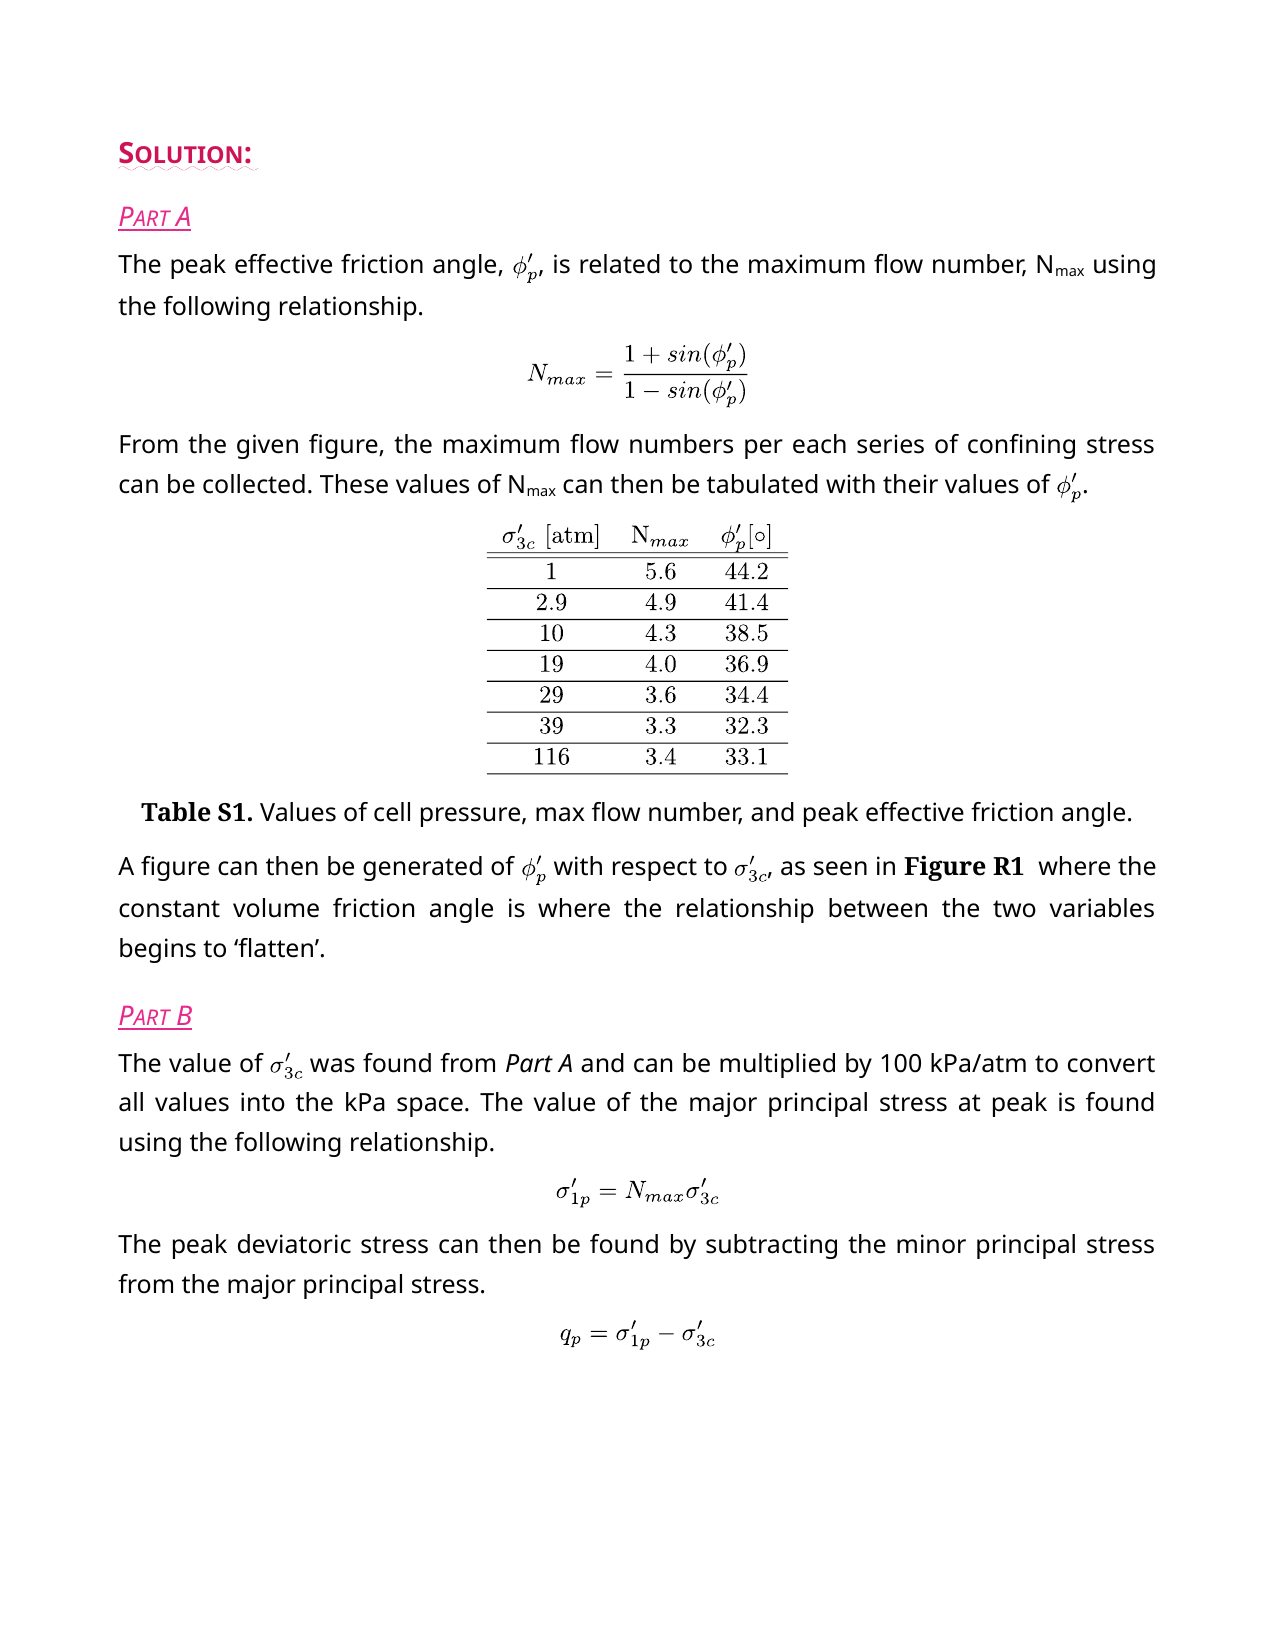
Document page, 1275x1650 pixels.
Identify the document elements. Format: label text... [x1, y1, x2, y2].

text The peak deviatoric stress can then be found by subtracting the minor principal stress from the major principal stress. [118, 1227, 1157, 1300]
text The value of was found from Part A and can be multiplied by 100 kPa/atm to convert all values into the kPa space. The value of the major principal stress at peak is found using the following relationship. [118, 1046, 1157, 1158]
text A figure can then be generated of with respect to , as seen in Figure R1 where the constant volume friction angle is where the relationship between the two variables begins to ‘flatten’. [118, 849, 1157, 964]
text From the given figure, the maximum flow numbers per each series of confining stress can be collected. These values of Nmax can then be tabulated with their values of . [118, 427, 1157, 503]
text The peak effective friction angle, , is related to the maximum flow number, Nmax using the following relationship. [118, 247, 1157, 323]
text Table S1. Values of cell pressure, max flow number, and peak effective friction angle. [118, 795, 1157, 829]
subtitle Part A [118, 197, 1157, 234]
subtitle Solution: [118, 133, 1157, 172]
subtitle Part B [118, 996, 1157, 1033]
